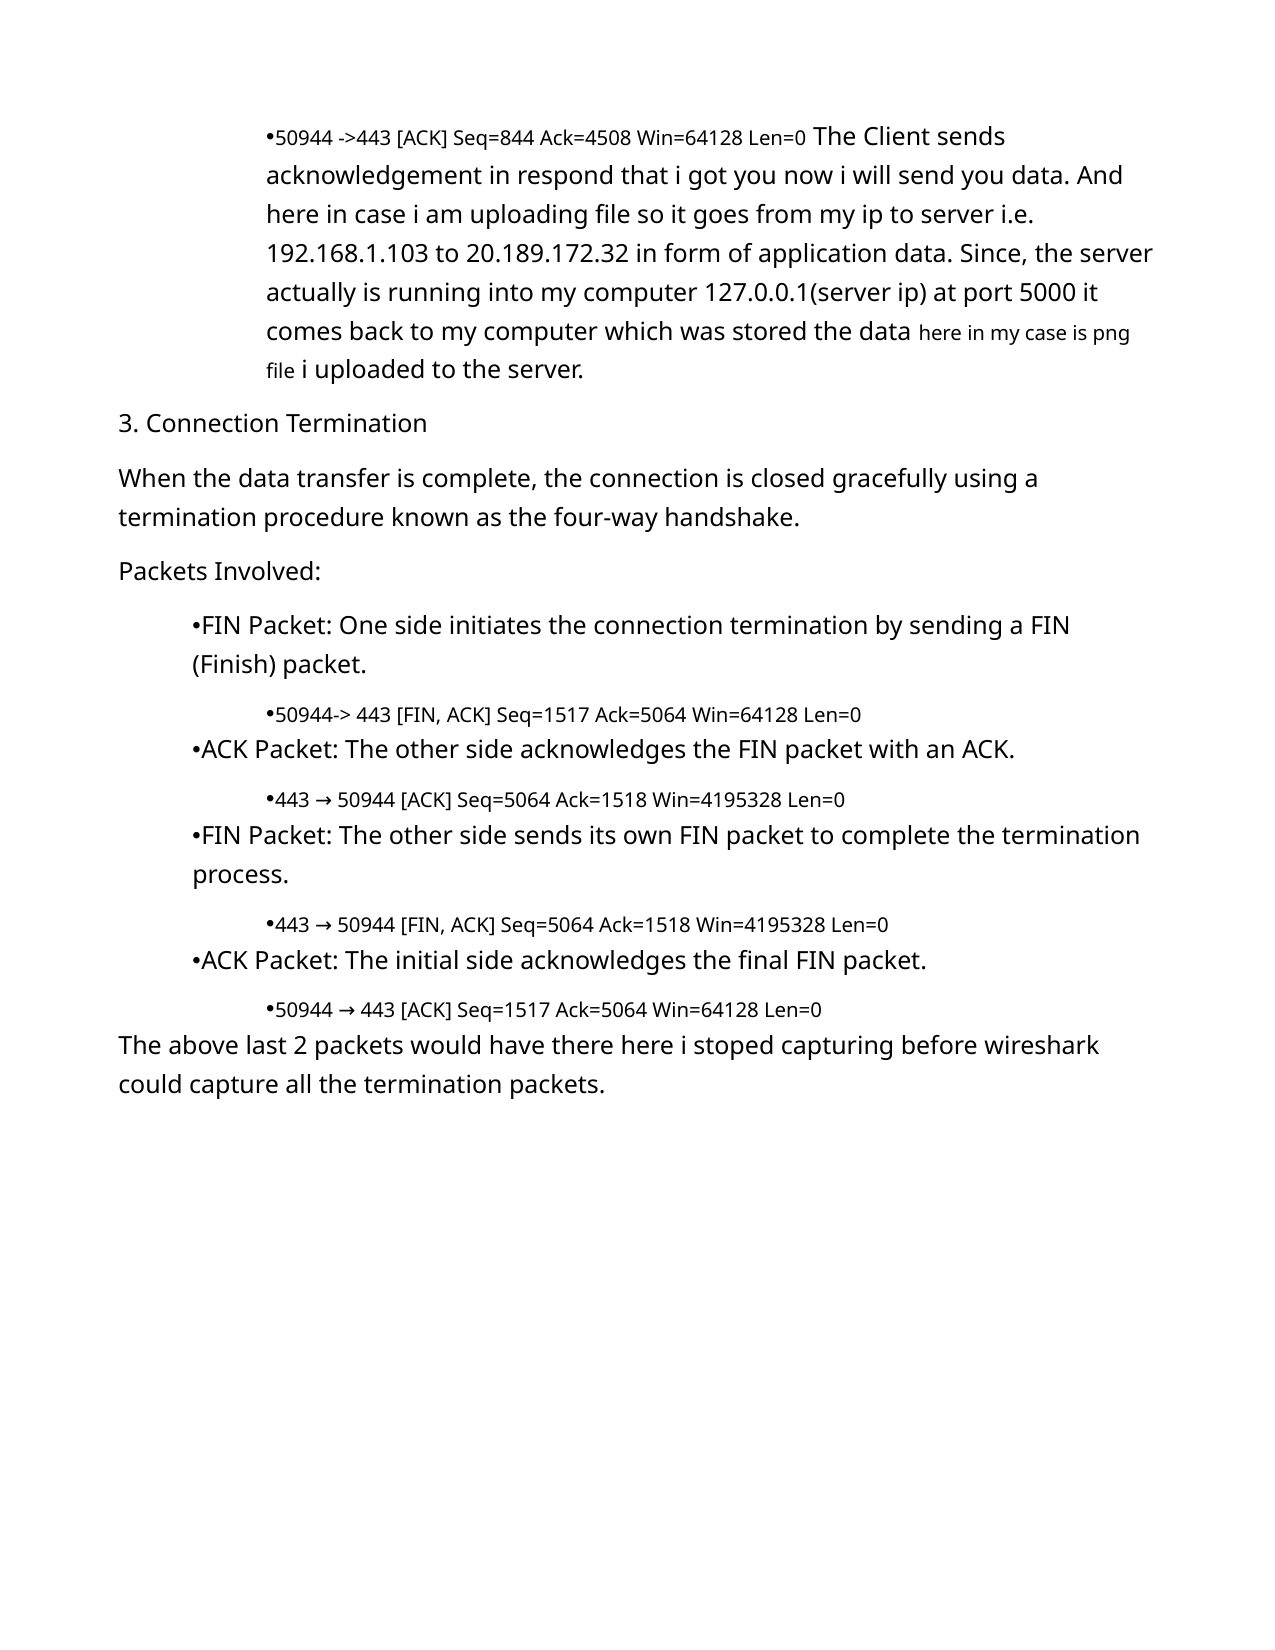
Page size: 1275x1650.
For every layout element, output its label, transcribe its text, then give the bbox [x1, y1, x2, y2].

list 50944 ->443 [ACK] Seq=844 Ack=4508 Win=64128 Len=0 The Client sends acknowledgement in respond that i got you now i will send you data. And here in case i am uploading file so it goes from my ip to server i.e. 192.168.1.103 to 20.189.172.32 in form of application data. Since, the server actually is running into my computer 127.0.0.1(server ip) at port 5000 it comes back to my computer which was stored the data here in my case is png file i uploaded to the server. [118, 118, 1157, 386]
list FIN Packet: One side initiates the connection termination by sending a FIN (Finish) packet. [118, 607, 1157, 681]
list ACK Packet: The initial side acknowledges the final FIN packet. [118, 942, 1157, 976]
list 443 → 50944 [FIN, ACK] Seq=5064 Ack=1518 Win=4195328 Len=0 [118, 911, 1157, 938]
list 50944 → 443 [ACK] Seq=1517 Ack=5064 Win=64128 Len=0 [118, 996, 1157, 1024]
list FIN Packet: The other side sends its own FIN packet to complete the termination process. [118, 818, 1157, 891]
list ACK Packet: The other side acknowledges the FIN packet with an ACK. [118, 732, 1157, 766]
text When the data transfer is complete, the connection is closed gracefully using a termination procedure known as the four-way handshake. [118, 461, 1157, 534]
list 443 → 50944 [ACK] Seq=5064 Ack=1518 Win=4195328 Len=0 [118, 786, 1157, 814]
text The above last 2 packets would have there here i stoped capturing before wireshark could capture all the termination packets. [118, 1028, 1157, 1101]
list 50944-> 443 [FIN, ACK] Seq=1517 Ack=5064 Win=64128 Len=0 [118, 700, 1157, 728]
text Packets Involved: [118, 554, 1157, 588]
subtitle 3. Connection Termination [118, 406, 1157, 440]
